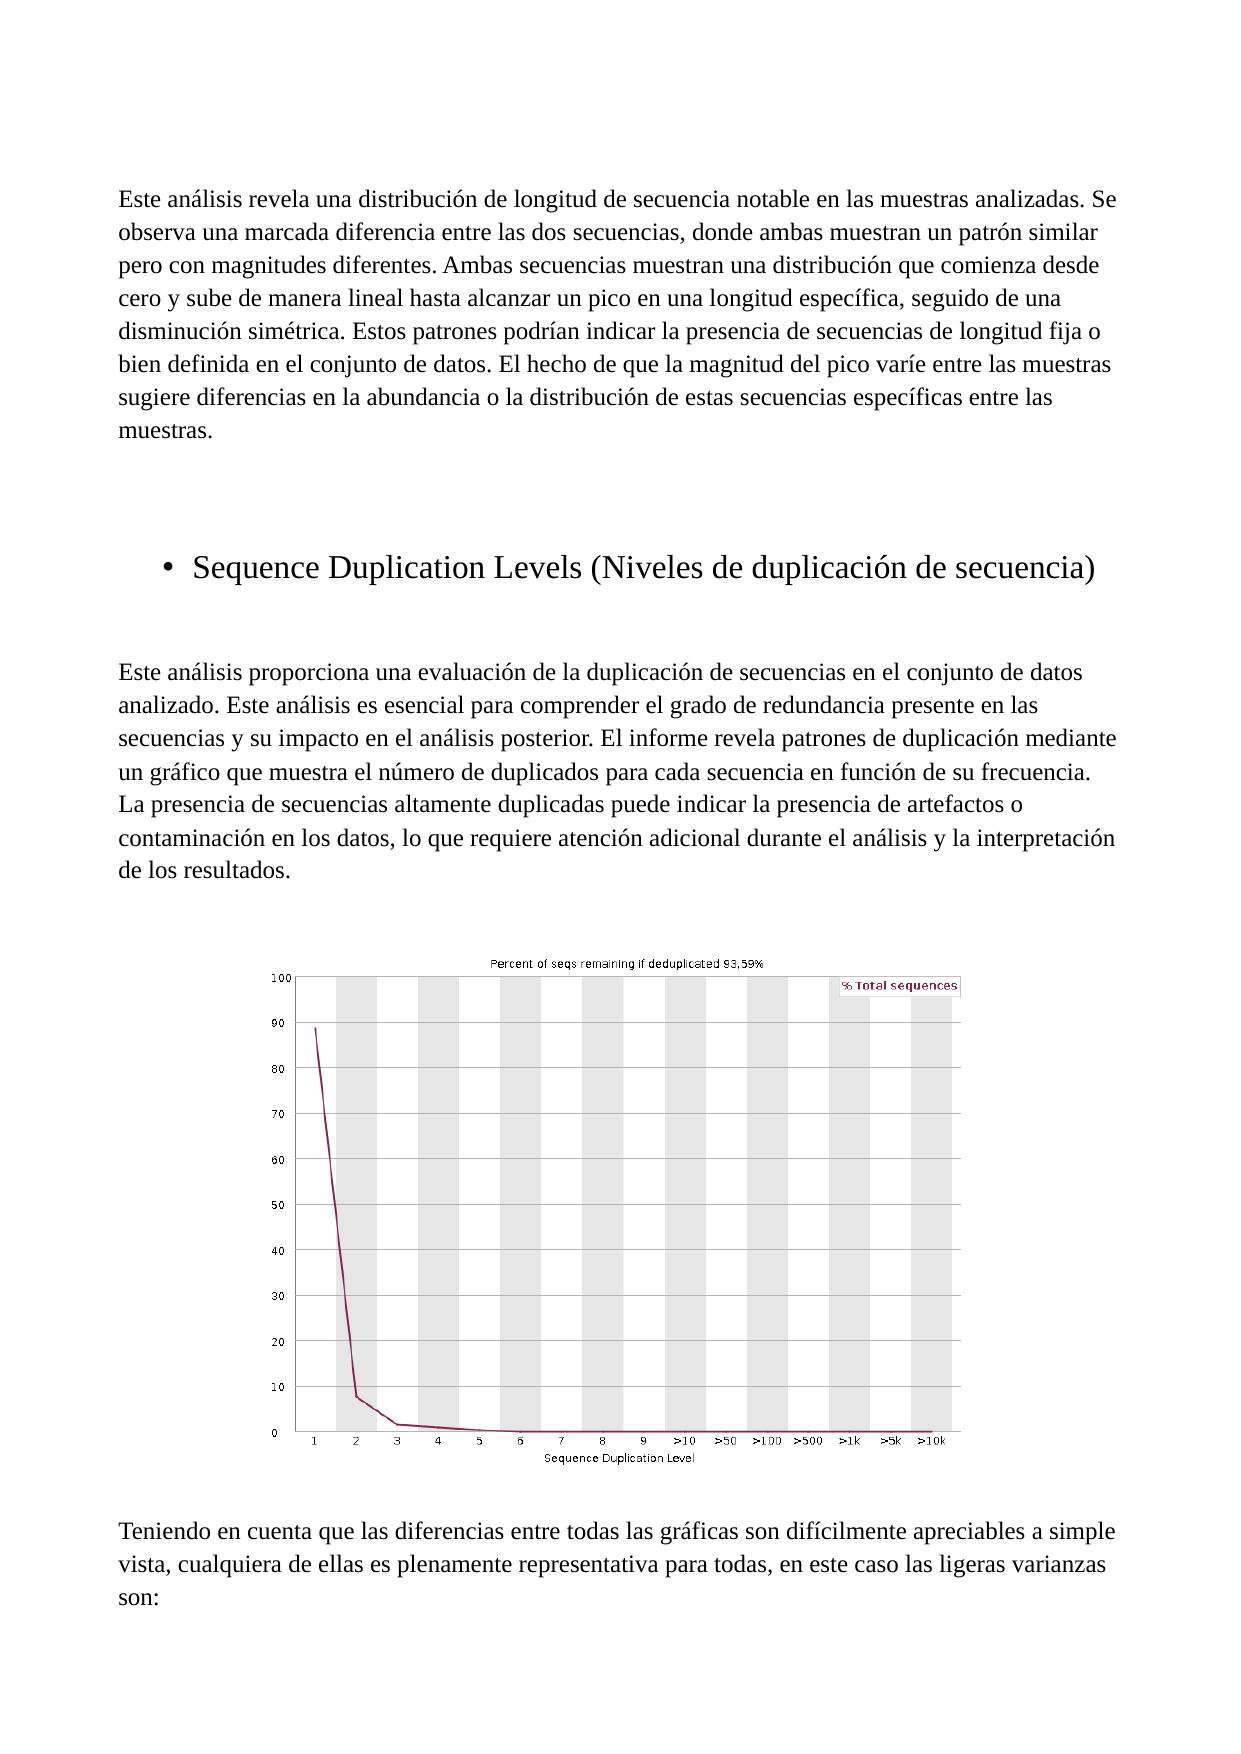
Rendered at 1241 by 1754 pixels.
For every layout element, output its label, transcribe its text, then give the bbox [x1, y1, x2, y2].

text Este análisis revela una distribución de longitud de secuencia notable en las muestras analizadas. Se observa una marcada diferencia entre las dos secuencias, donde ambas muestran un patrón similar pero con magnitudes diferentes. Ambas secuencias muestran una distribución que comienza desde cero y sube de manera lineal hasta alcanzar un pico en una longitud específica, seguido de una disminución simétrica. Estos patrones podrían indicar la presencia de secuencias de longitud fija o bien definida en el conjunto de datos. El hecho de que la magnitud del pico varíe entre las muestras sugiere diferencias en la abundancia o la distribución de estas secuencias específicas entre las muestras. [118, 184, 1122, 444]
text Este análisis proporciona una evaluación de la duplicación de secuencias en el conjunto de datos analizado. Este análisis es esencial para comprender el grado de redundancia presente en las secuencias y su impacto en el análisis posterior. El informe revela patrones de duplicación mediante un gráfico que muestra el número de duplicados para cada secuencia en función de su frecuencia. La presencia de secuencias altamente duplicadas puede indicar la presencia de artefactos o contaminación en los datos, lo que requiere atención adicional durante el análisis y la interpretación de los resultados. [118, 657, 1122, 884]
text Teniendo en cuenta que las diferencias entre todas las gráficas son difícilmente apreciables a simple vista, cualquiera de ellas es plenamente representativa para todas, en este caso las ligeras varianzas son: [118, 1516, 1122, 1611]
picture [247, 948, 993, 1473]
list Sequence Duplication Levels (Niveles de duplicación de secuencia) [162, 547, 1122, 586]
